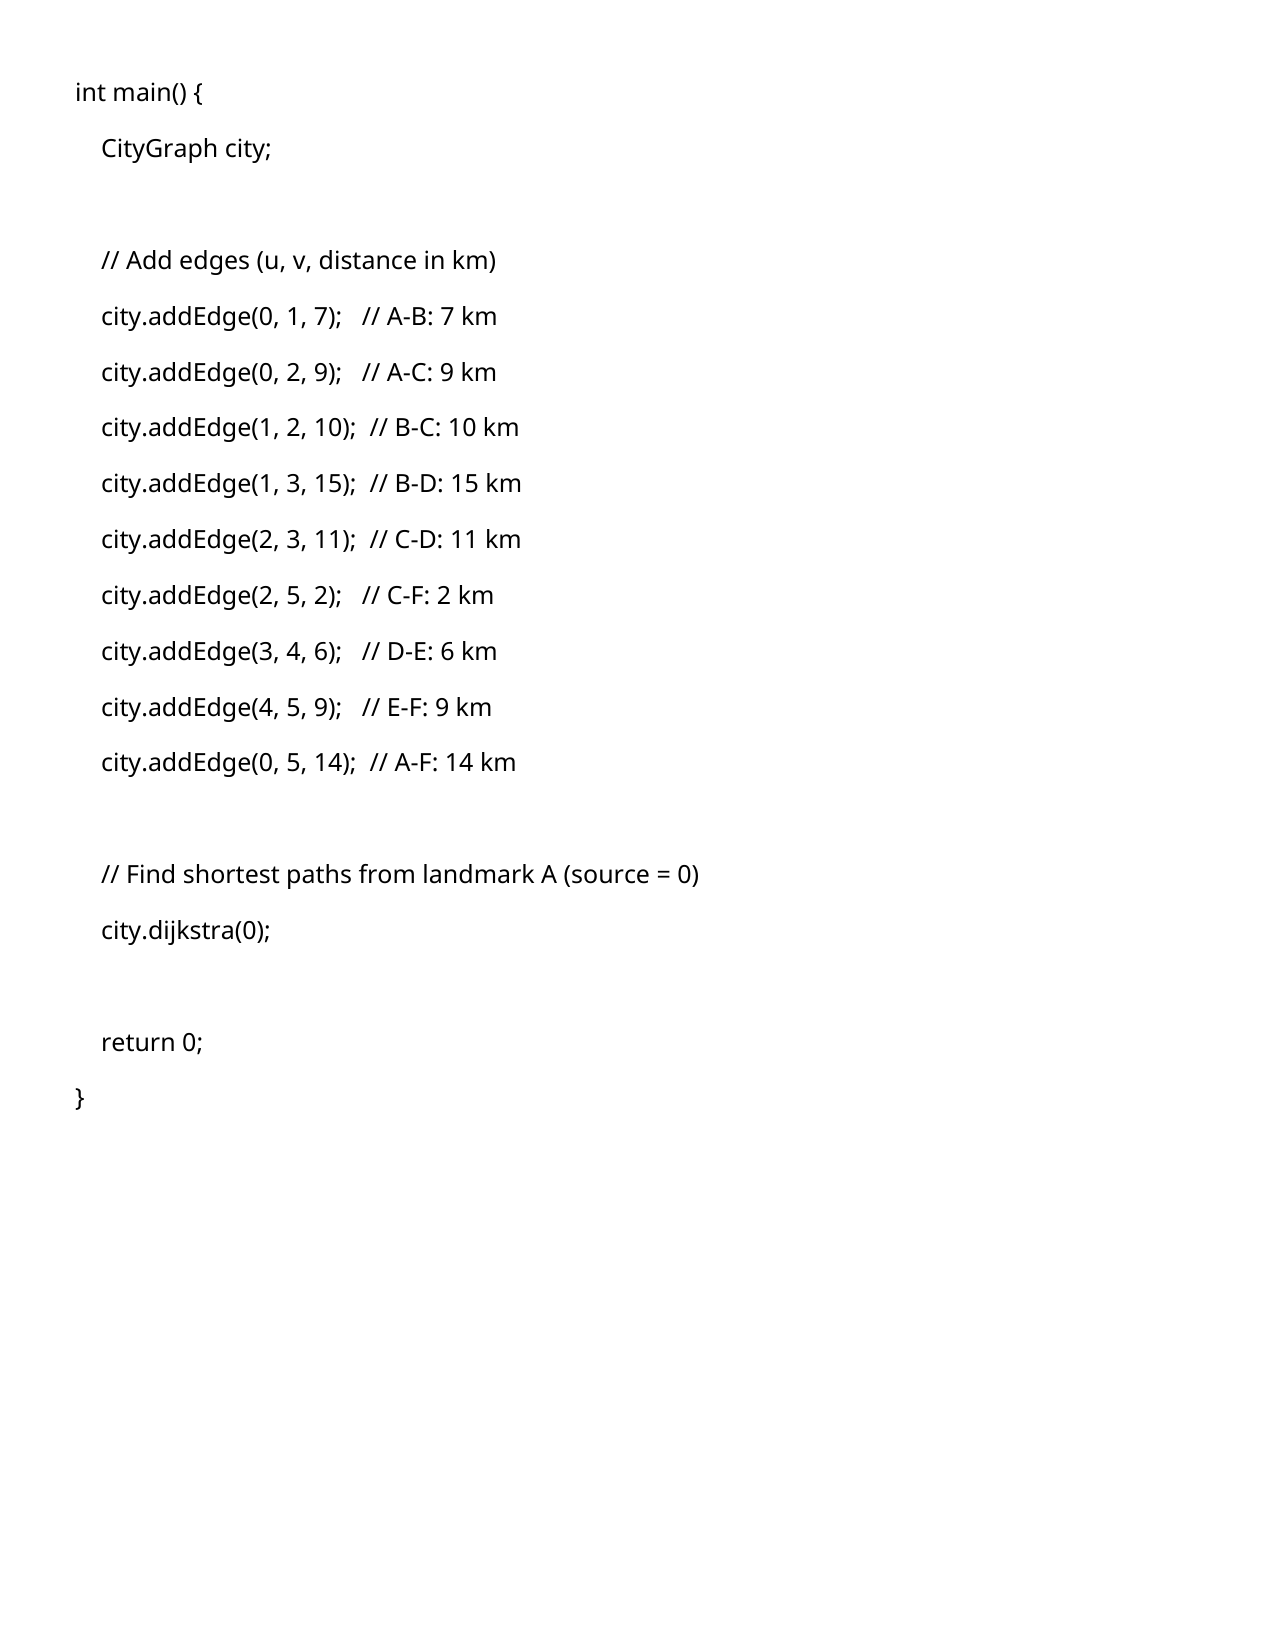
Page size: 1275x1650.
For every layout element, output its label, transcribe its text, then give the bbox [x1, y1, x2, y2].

text city.addEdge(1, 2, 10); // B-C: 10 km [75, 410, 1200, 444]
text city.addEdge(2, 3, 11); // C-D: 11 km [75, 522, 1200, 556]
text city.addEdge(0, 1, 7); // A-B: 7 km [75, 298, 1200, 332]
text int main() { [75, 75, 1200, 109]
text city.addEdge(1, 3, 15); // B-D: 15 km [75, 466, 1200, 500]
text CityGraph city; [75, 131, 1200, 165]
text // Find shortest paths from landmark A (source = 0) [75, 857, 1200, 891]
text city.addEdge(0, 2, 9); // A-C: 9 km [75, 354, 1200, 388]
text city.addEdge(2, 5, 2); // C-F: 2 km [75, 577, 1200, 612]
text } [75, 1080, 1200, 1114]
text city.addEdge(4, 5, 9); // E-F: 9 km [75, 689, 1200, 723]
text city.addEdge(3, 4, 6); // D-E: 6 km [75, 633, 1200, 667]
text city.dijkstra(0); [75, 912, 1200, 947]
text city.addEdge(0, 5, 14); // A-F: 14 km [75, 745, 1200, 779]
text // Add edges (u, v, distance in km) [75, 242, 1200, 277]
text return 0; [75, 1024, 1200, 1058]
